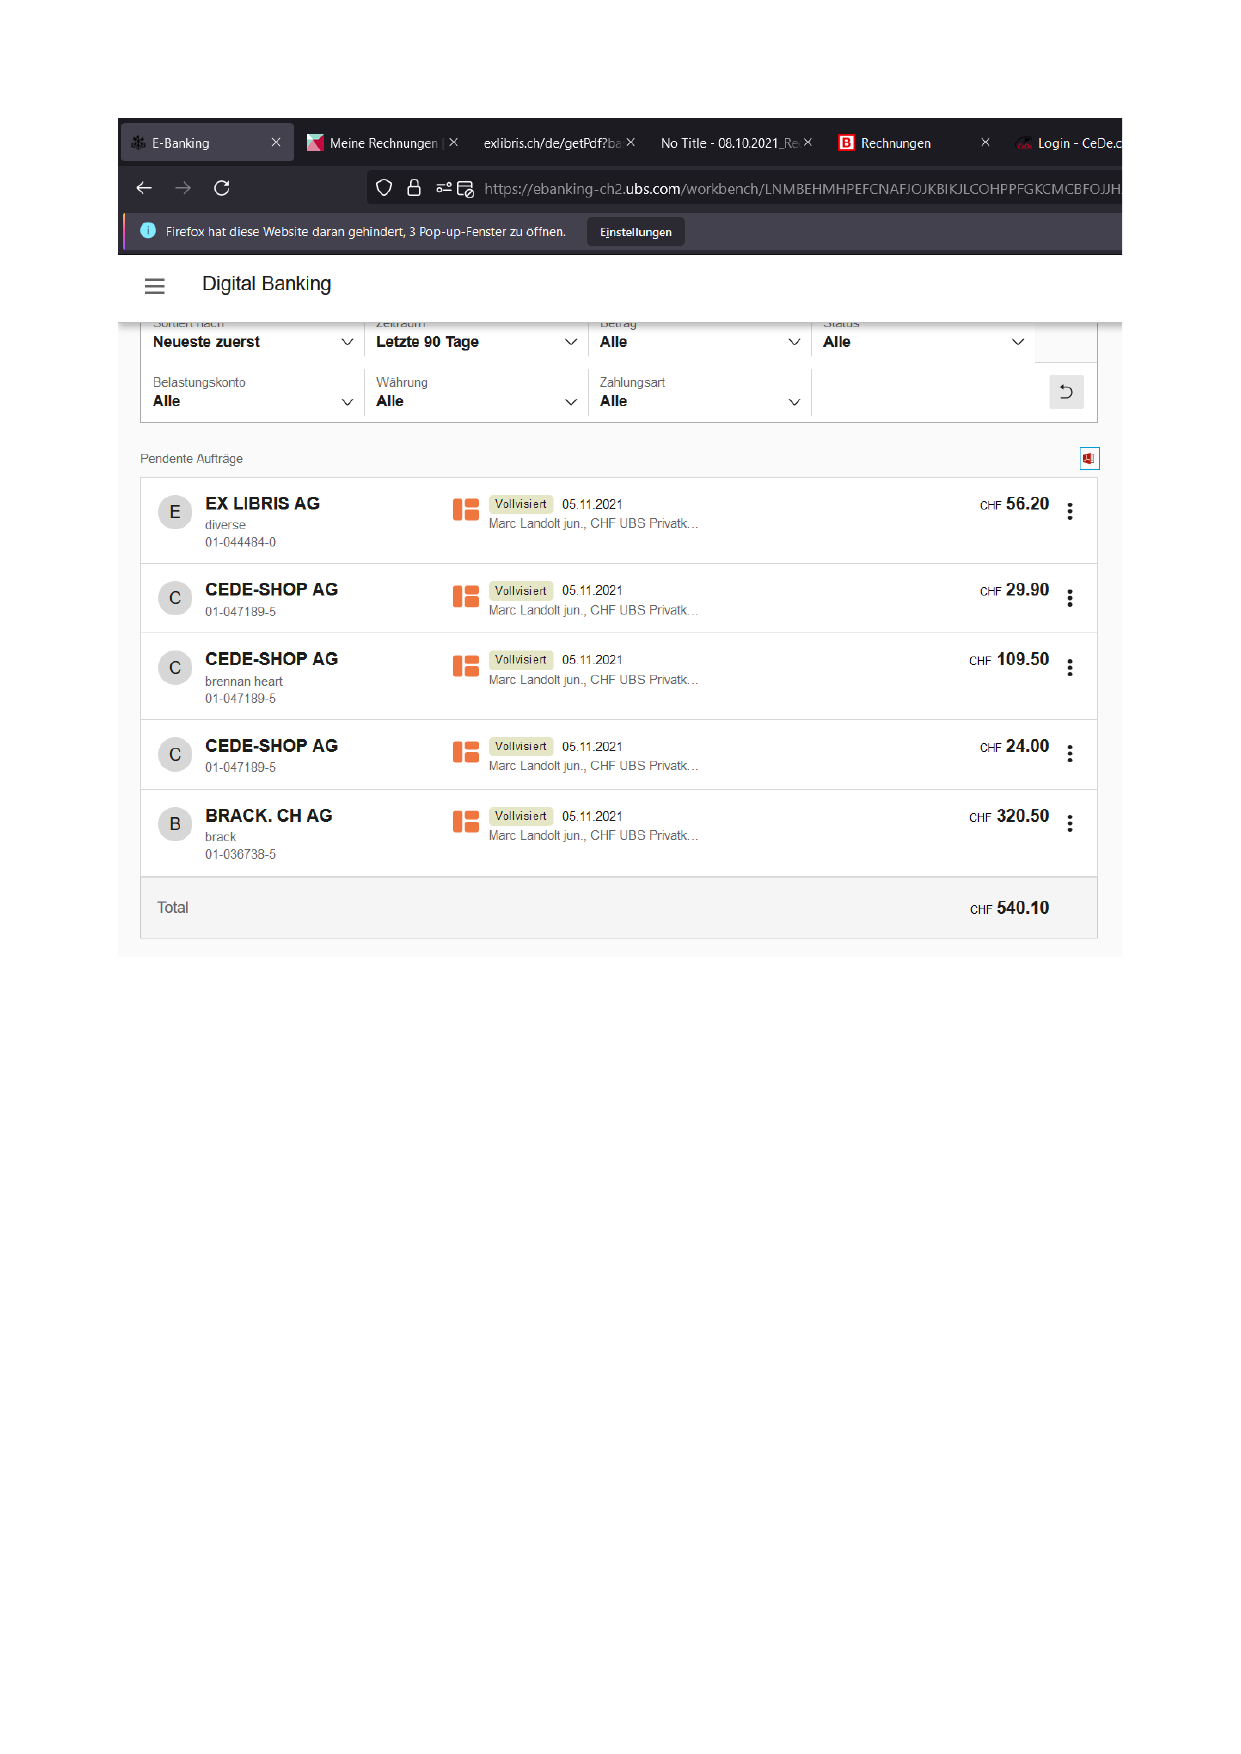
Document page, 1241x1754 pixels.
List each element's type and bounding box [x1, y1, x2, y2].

picture [118, 118, 1123, 957]
